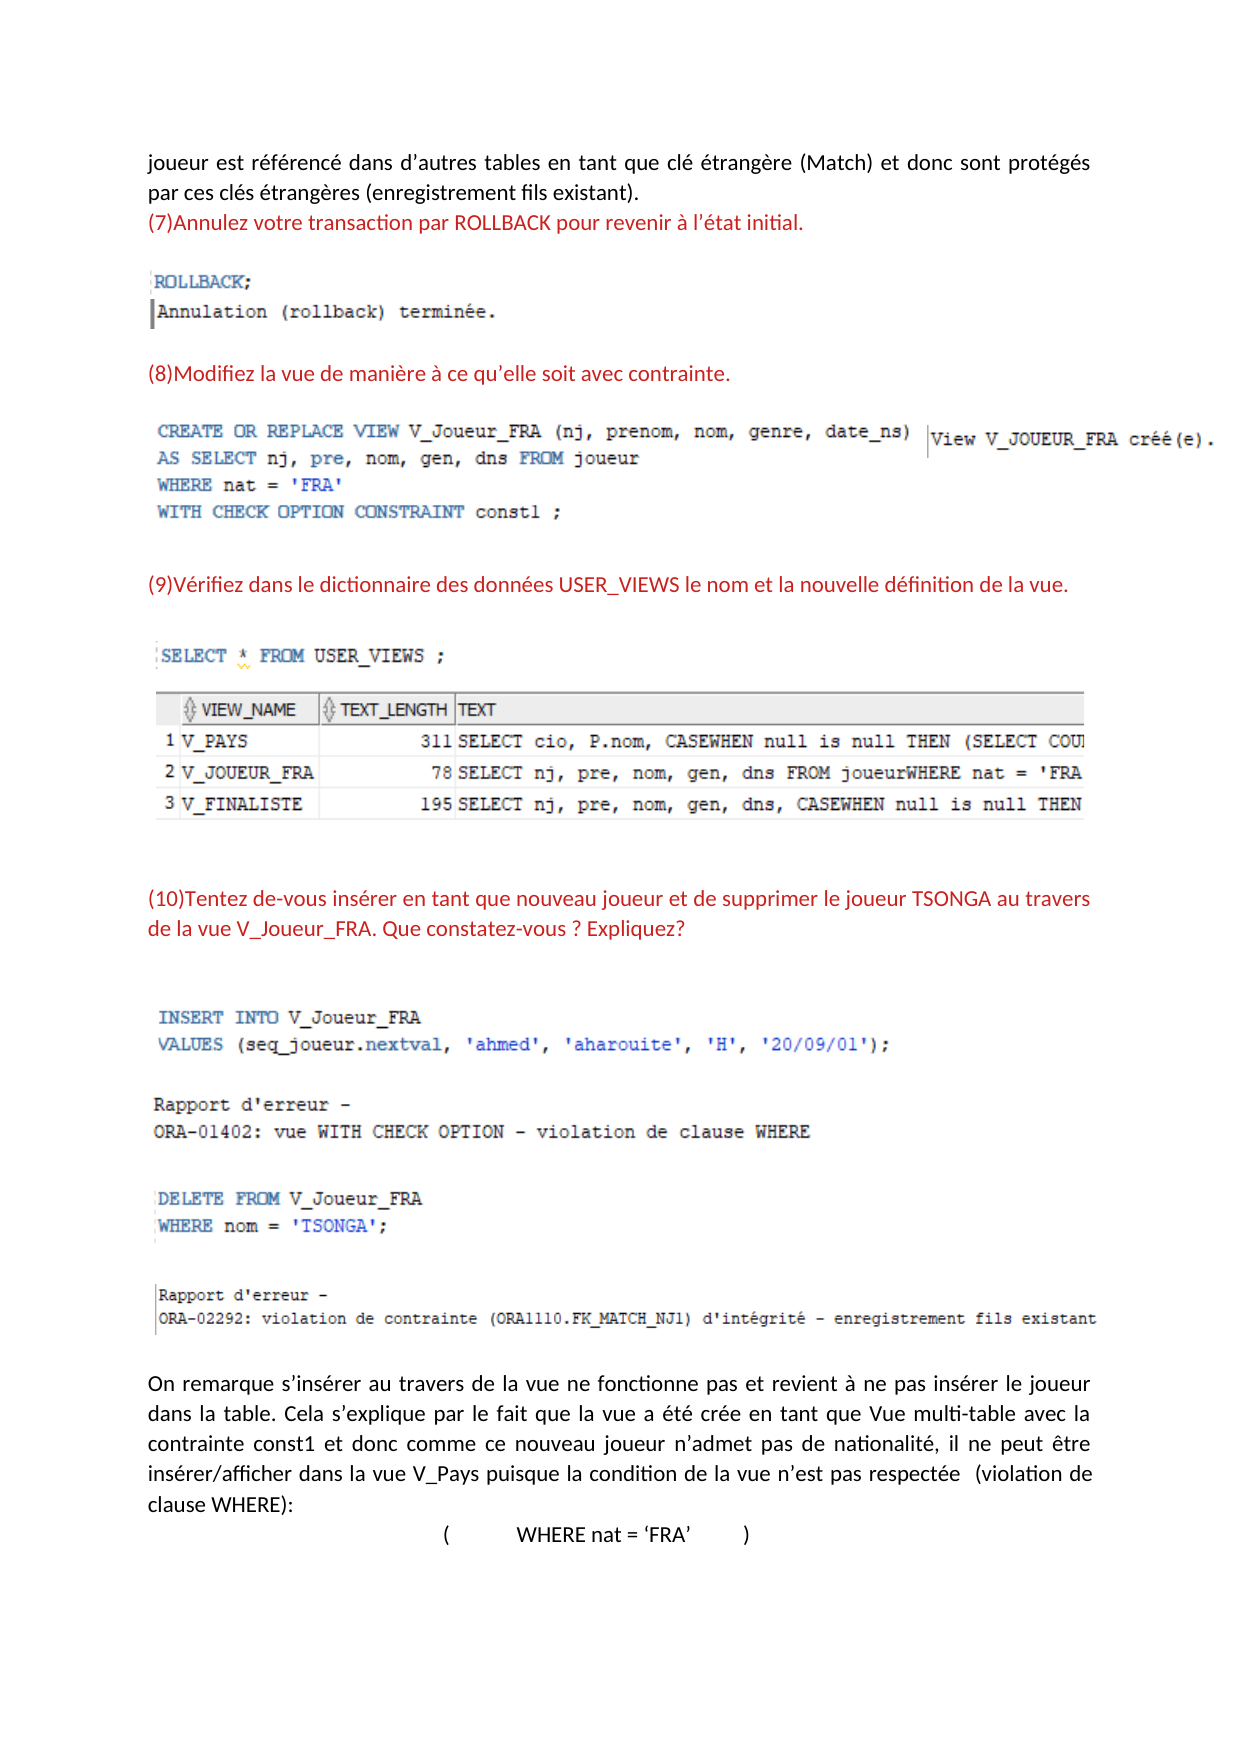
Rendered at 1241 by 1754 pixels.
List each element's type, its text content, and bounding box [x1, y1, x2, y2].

picture [153, 641, 453, 669]
text joueur est référencé dans d’autres tables en tant que clé étrangère (Match) et donc sont protégés par ces clés étrangères (enregistrement fils existant). [148, 148, 1093, 206]
text (9)Vérifiez dans le dictionnaire des données USER_VIEWS le nom et la nouvelle définition de la vue. [148, 571, 1093, 598]
picture [150, 269, 257, 298]
picture [156, 691, 1085, 820]
text ( WHERE nat = ‘FRA’ ) [148, 1520, 1093, 1548]
picture [158, 1005, 904, 1068]
picture [151, 1095, 817, 1151]
picture [150, 299, 501, 329]
picture [154, 1186, 430, 1245]
text (10)Tentez de-vous insérer en tant que nouveau joueur et de supprimer le joueur TSONGA au travers de la vue V_Joueur_FRA. Que constatez-vous ? Expliquez? [148, 884, 1093, 942]
picture [155, 417, 918, 534]
picture [927, 425, 1226, 458]
text On remarque s’insérer au travers de la vue ne fonctionne pas et revient à ne pas insérer le joueur dans la table. Cela s’explique par le fait que la vue a été crée en tant que Vue multi-table avec la contrainte const1 et donc comme ce nouveau joueur n’admet pas de nationalité, il ne peut être insérer/afficher dans la vue V_Pays puisque la condition de la vue n’est pas respectée (violation de clause WHERE): [148, 1369, 1093, 1518]
text (8)Modifiez la vue de manière à ce qu’elle soit avec contrainte. [148, 359, 1093, 387]
text (7)Annulez votre transaction par ROLLBACK pour revenir à l’état initial. [148, 208, 1093, 236]
picture [155, 1284, 1101, 1335]
